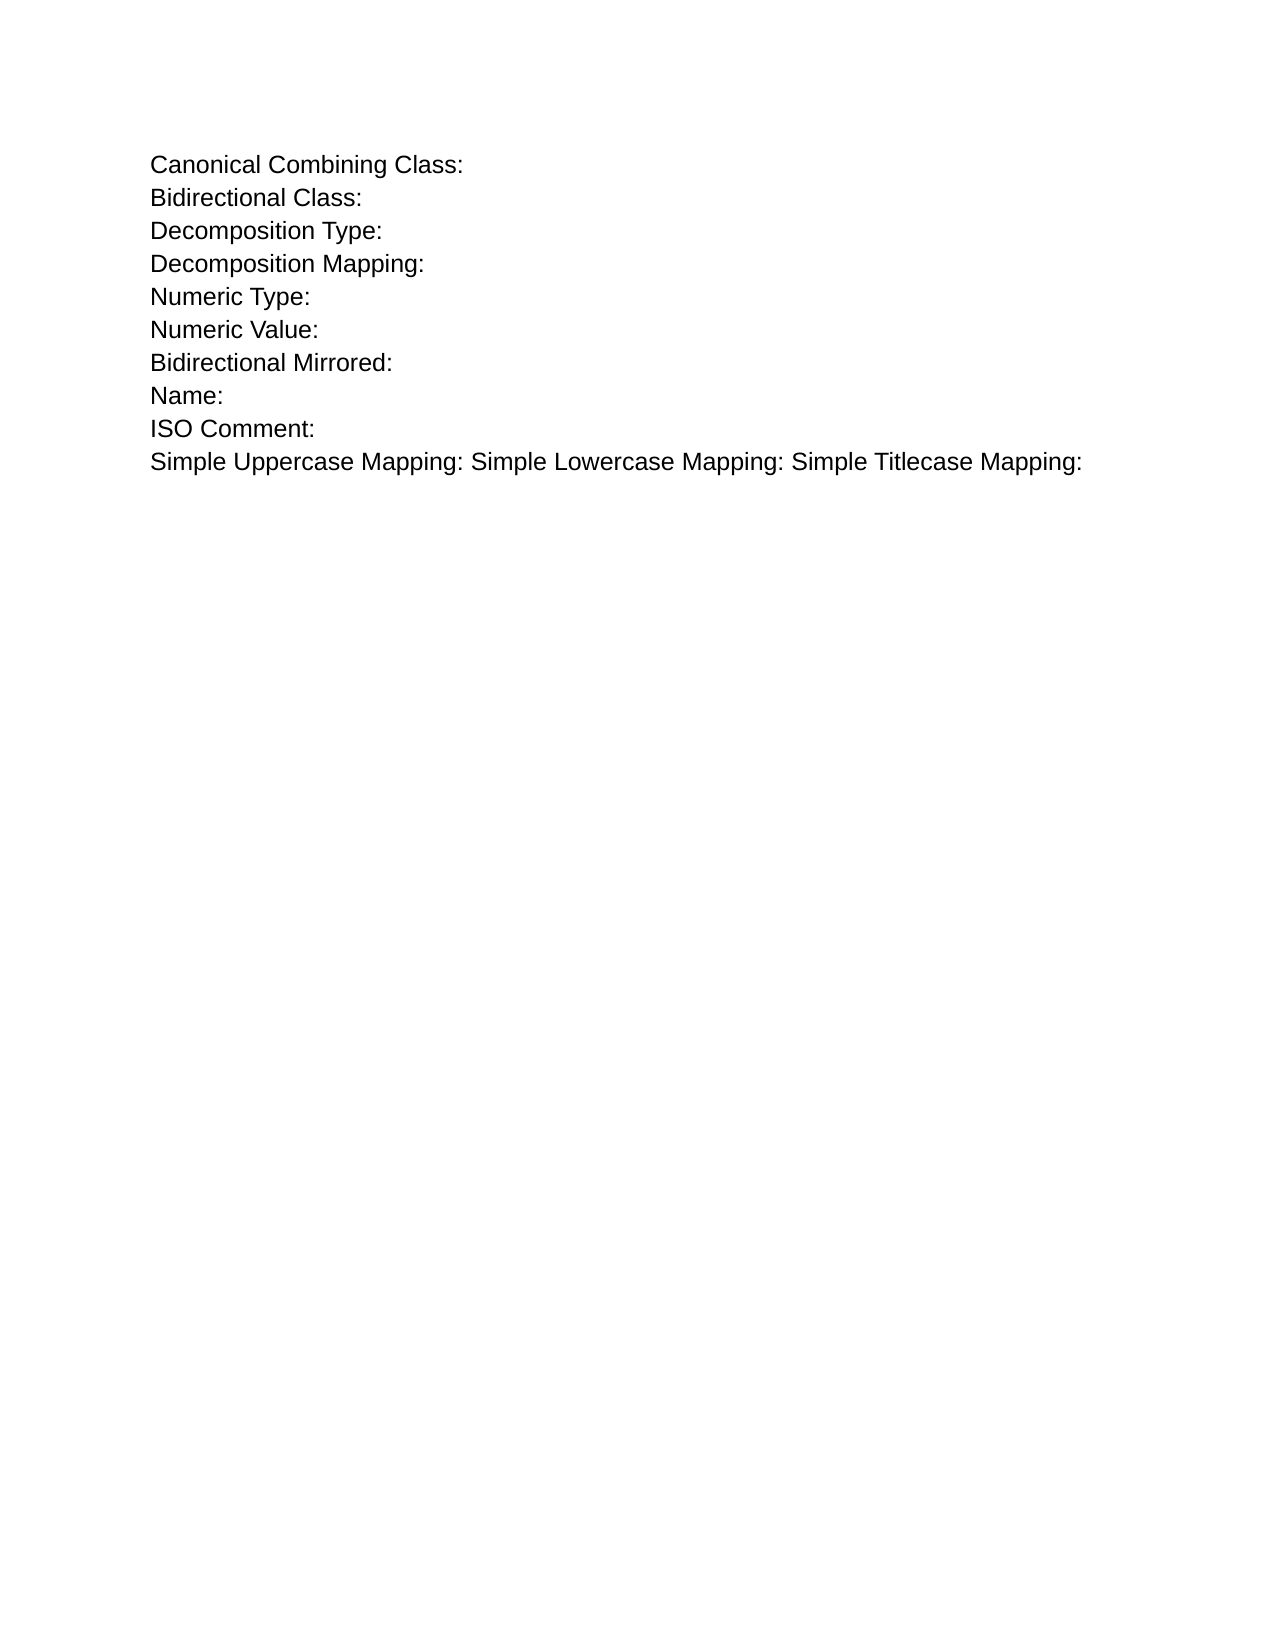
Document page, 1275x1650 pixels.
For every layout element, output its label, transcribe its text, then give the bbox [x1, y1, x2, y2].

text Bidirectional Class: [150, 183, 1125, 212]
text Numeric Value: [150, 315, 1125, 344]
text Numeric Type: [150, 282, 1125, 311]
text Decomposition Type: [150, 216, 1125, 245]
text Decomposition Mapping: [150, 249, 1125, 278]
text Simple Uppercase Mapping: Simple Lowercase Mapping: Simple Titlecase Mapping: [150, 447, 1125, 476]
text Name: [150, 381, 1125, 410]
text Bidirectional Mirrored: [150, 348, 1125, 377]
text ISO Comment: [150, 414, 1125, 443]
text Canonical Combining Class: [150, 150, 1125, 179]
